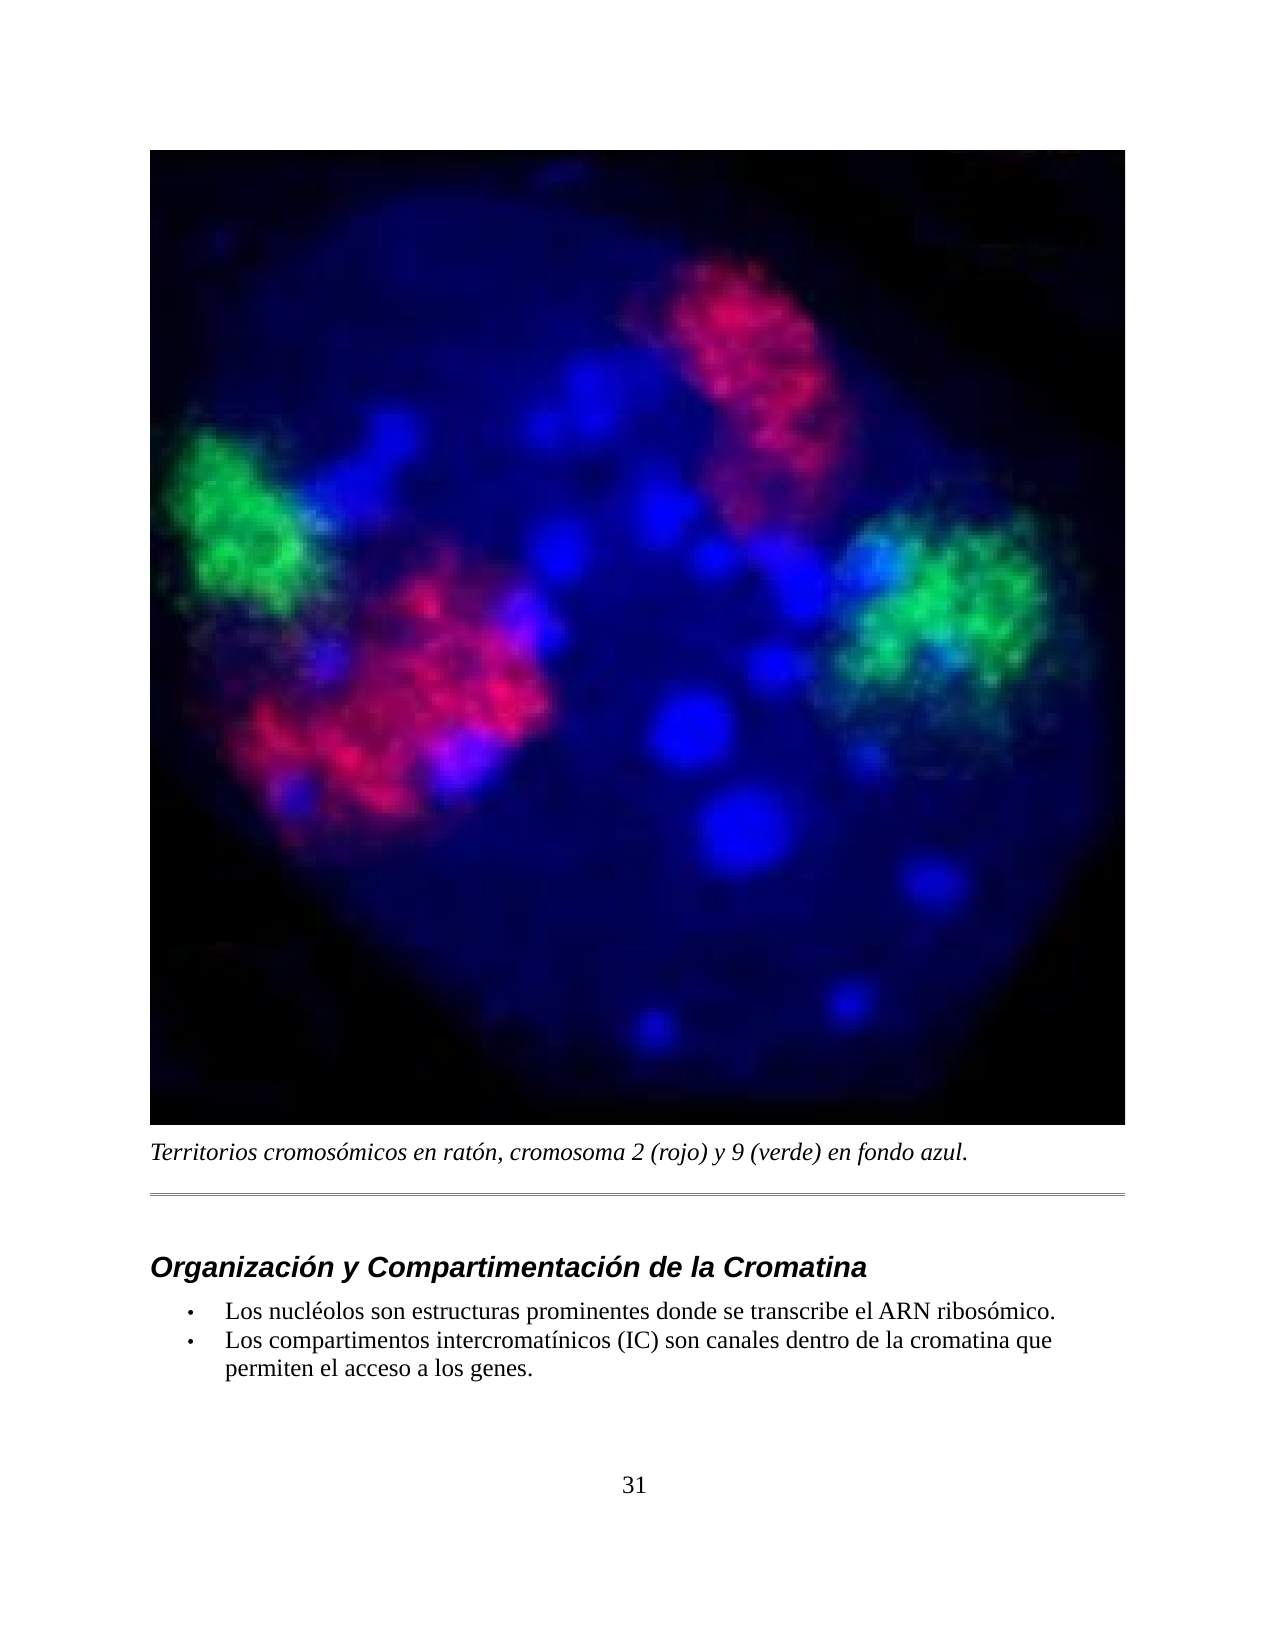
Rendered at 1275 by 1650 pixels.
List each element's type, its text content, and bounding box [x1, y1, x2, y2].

text Territorios cromosómicos en ratón, cromosoma 2 (rojo) y 9 (verde) en fondo azul. [150, 1137, 1125, 1166]
list Los compartimentos intercromatínicos (IC) son canales dentro de la cromatina que permiten el acceso a los genes. [187, 1325, 1125, 1382]
picture [150, 150, 1125, 1125]
subtitle Organización y Compartimentación de la Cromatina [150, 1250, 1125, 1283]
list Los nucléolos son estructuras prominentes donde se transcribe el ARN ribosómico. [187, 1296, 1125, 1325]
